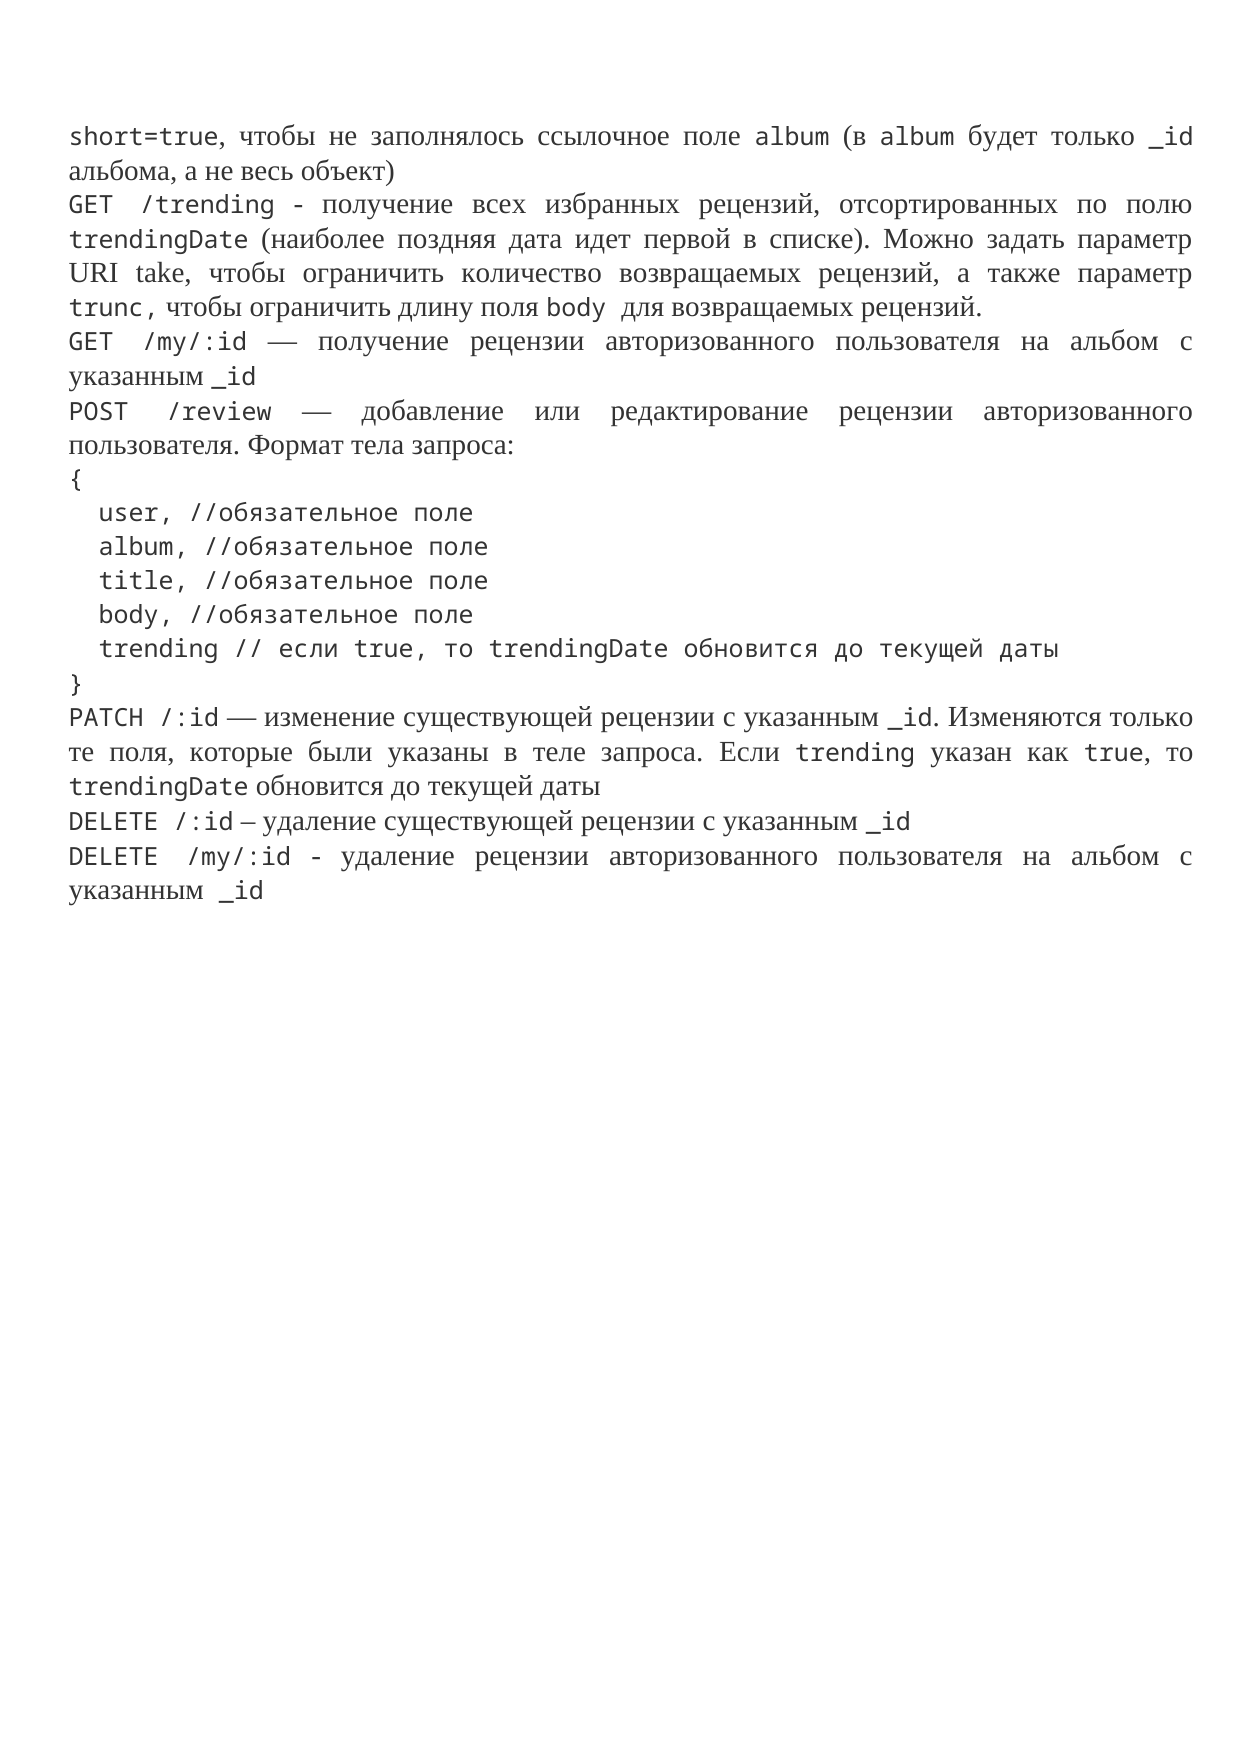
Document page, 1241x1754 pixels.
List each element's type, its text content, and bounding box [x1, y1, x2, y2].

text title, //обязательное поле [68, 563, 1193, 597]
text DELETE /my/:id - удаление рецензии авторизованного пользователя на альбом с указанным _id [68, 838, 1193, 907]
text GET /my/:id — получение рецензии авторизованного пользователя на альбом с указанным _id [68, 323, 1193, 393]
text user, //обязательное поле [68, 495, 1193, 529]
text GET /trending - получение всех избранных рецензий, отсортированных по полю trendingDate (наиболее поздняя дата идет первой в списке). Можно задать параметр URI take, чтобы ограничить количество возвращаемых рецензий, а также параметр trunc, чтобы ограничить длину поля body для возвращаемых рецензий. [68, 186, 1193, 323]
text album, //обязательное поле [68, 529, 1193, 563]
text trending // если true, то trendingDate обновится до текущей даты [68, 631, 1193, 665]
text body, //обязательное поле [68, 597, 1193, 631]
text { [68, 461, 1193, 495]
text short=true, чтобы не заполнялось ссылочное поле album (в album будет только _id альбома, а не весь объект) [68, 118, 1193, 186]
text } [68, 665, 1193, 699]
text DELETE /:id – удаление существующей рецензии с указанным _id [68, 803, 1193, 838]
text PATCH /:id — изменение существующей рецензии с указанным _id. Изменяются только те поля, которые были указаны в теле запроса. Если trending указан как true, то trendingDate обновится до текущей даты [68, 699, 1193, 803]
text POST /review — добавление или редактирование рецензии авторизованного пользователя. Формат тела запроса: [68, 393, 1193, 461]
